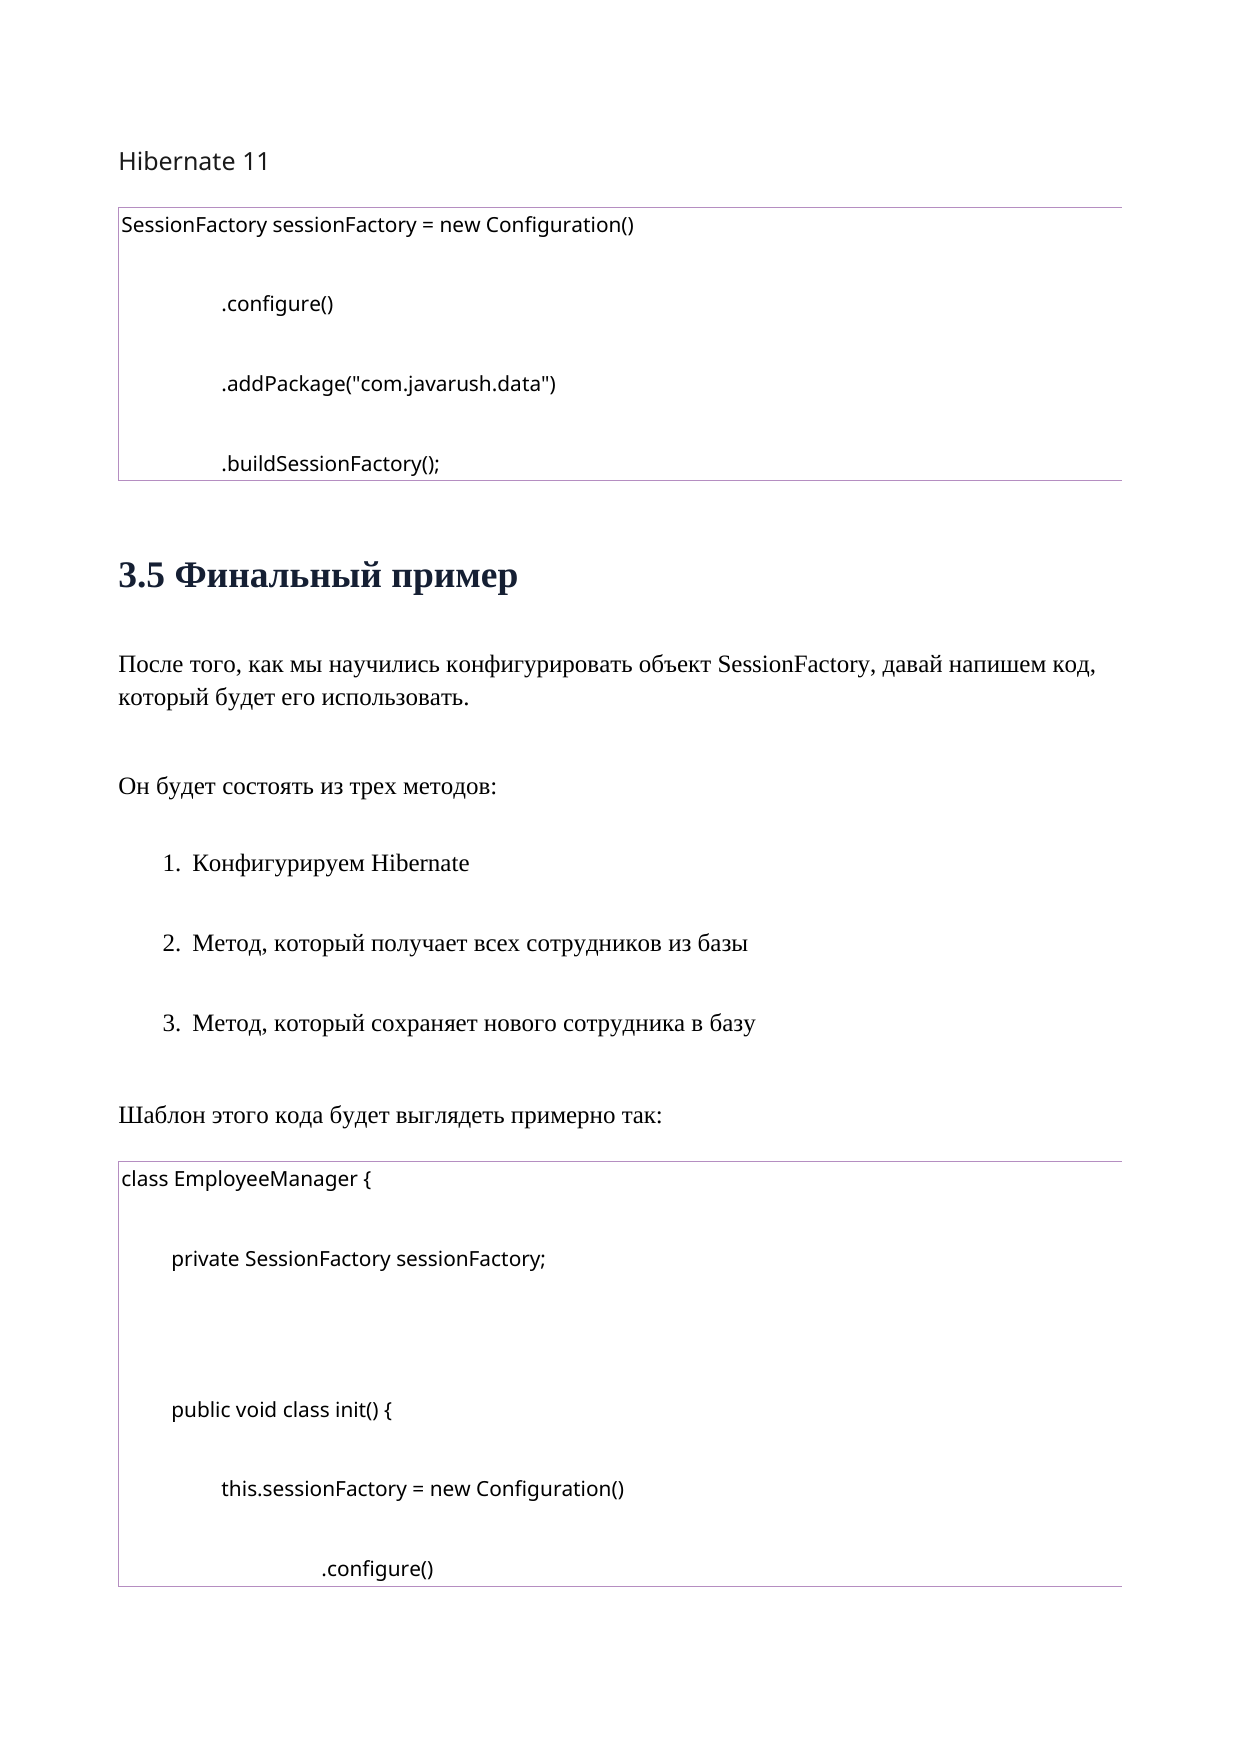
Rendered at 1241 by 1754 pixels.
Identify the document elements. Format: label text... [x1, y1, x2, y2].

text public void class init() { [119, 1392, 1122, 1423]
text Он будет состоять из трех методов: [118, 771, 1122, 800]
text .configure() [119, 286, 1122, 318]
list Метод, который сохраняет нового сотрудника в базу [162, 1008, 1122, 1036]
text private SessionFactory sessionFactory; [119, 1241, 1122, 1272]
text SessionFactory sessionFactory = new Configuration() [119, 208, 1122, 238]
text .buildSessionFactory(); [119, 446, 1122, 480]
text .addPackage("com.javarush.data") [119, 366, 1122, 397]
text Шаблон этого кода будет выглядеть примерно так: [118, 1100, 1122, 1129]
subtitle 3.5 Финальный пример [118, 552, 1122, 595]
text После того, как мы научились конфигурировать объект SessionFactory, давай напишем код, который будет его использовать. [118, 649, 1122, 711]
text class EmployeeManager { [119, 1162, 1122, 1193]
text this.sessionFactory = new Configuration() [119, 1472, 1122, 1503]
list Метод, который получает всех сотрудников из базы [162, 928, 1122, 957]
text .configure() [119, 1551, 1122, 1586]
list Конфигурируем Hibernate [162, 848, 1122, 877]
